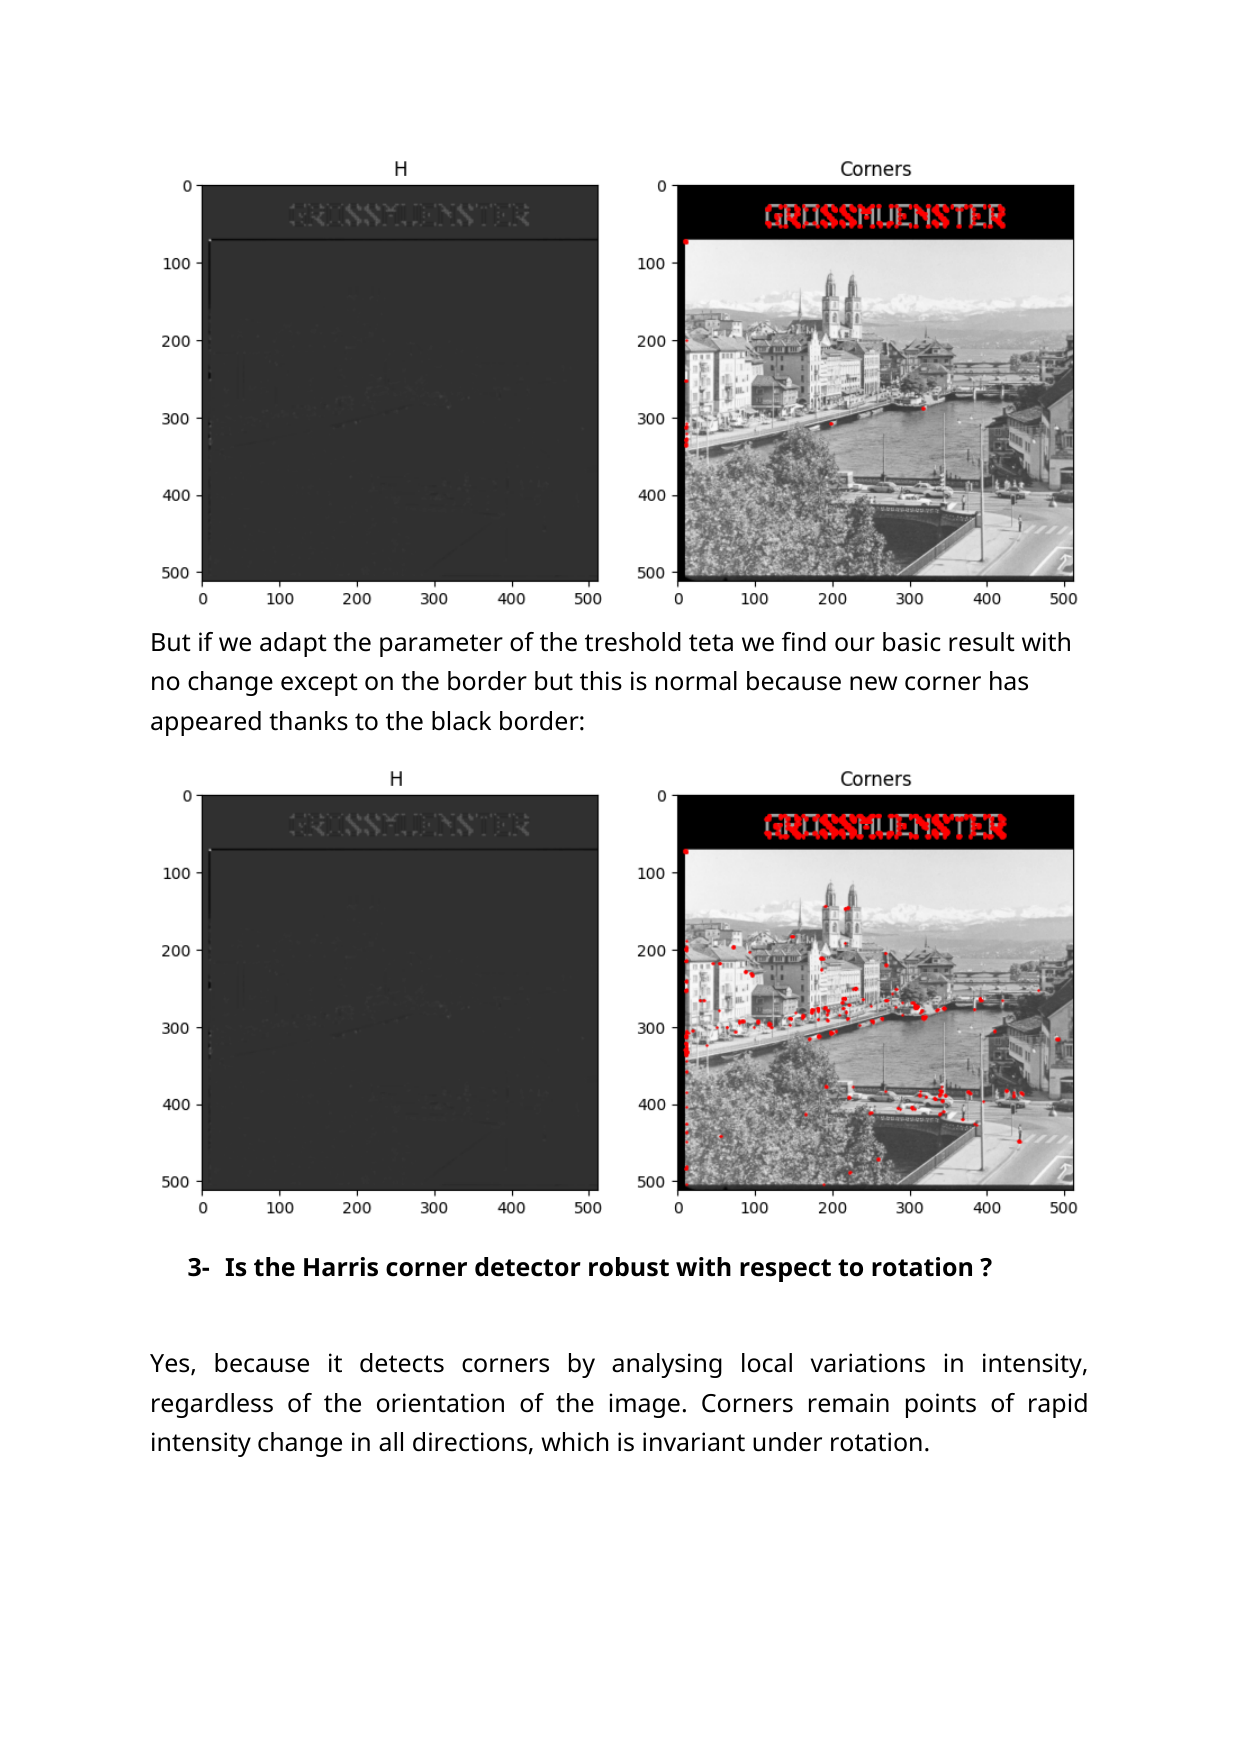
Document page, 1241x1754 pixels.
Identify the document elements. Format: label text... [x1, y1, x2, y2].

list Is the Harris corner detector robust with respect to rotation ? [187, 1250, 1090, 1284]
text Yes, because it detects corners by analysing local variations in intensity, regardless of the orientation of the image. Corners remain points of rapid intensity change in all directions, which is invariant under rotation. [150, 1346, 1090, 1459]
text But if we adapt the parameter of the treshold teta we find our basic result with no change except on the border but this is normal because new corner has appeared thanks to the black border: [150, 150, 1090, 737]
